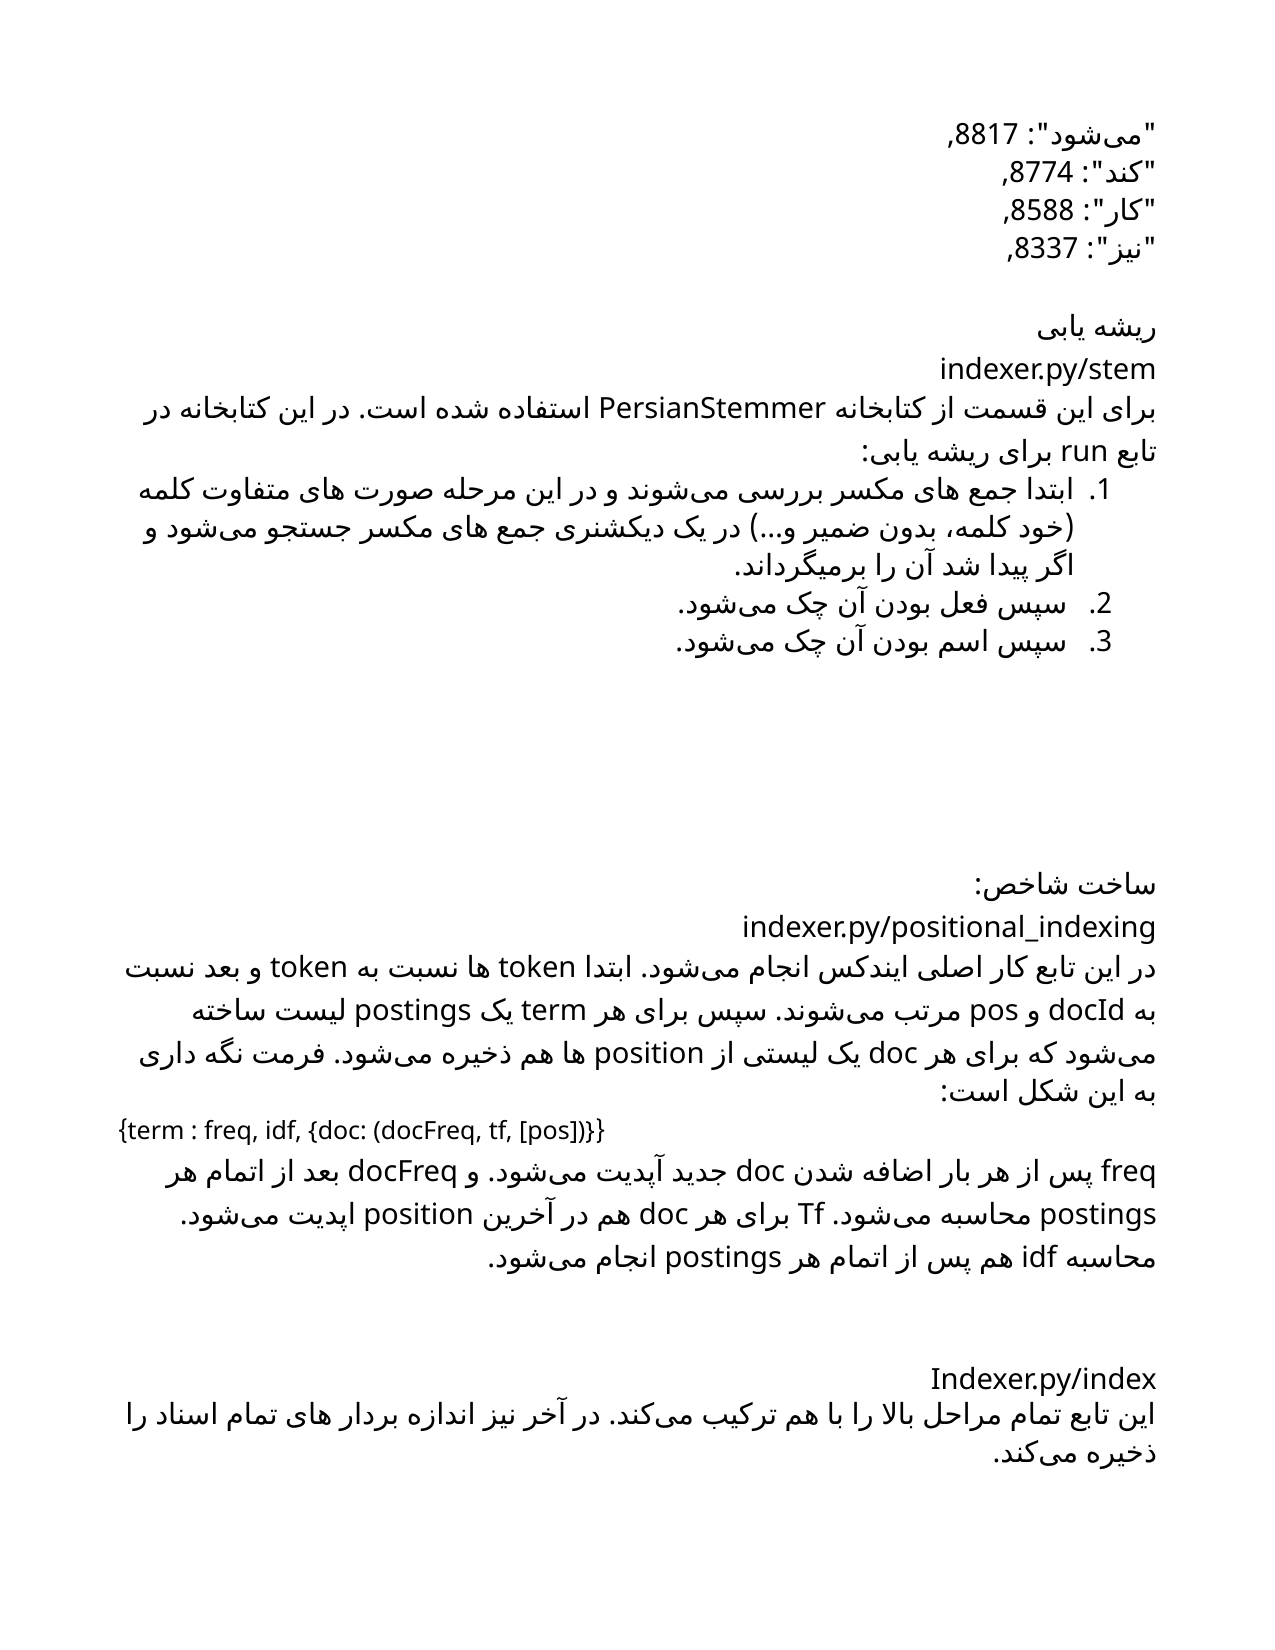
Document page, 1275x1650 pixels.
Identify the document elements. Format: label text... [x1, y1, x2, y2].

text ساخت شاخص: [118, 868, 1157, 906]
list سپس فعل بودن آن چک می‌شود. [118, 588, 1112, 626]
text freq پس از هر بار اضافه شدن doc جدید آپدیت می‌شود. و docFreq بعد از اتمام هر postings محاسبه می‌شود. Tf برای هر doc هم در آخرین position اپدیت می‌شود. [118, 1150, 1157, 1236]
text Indexer.py/index [118, 1358, 1157, 1398]
text {term : freq, idf, {doc: (docFreq, tf, [pos])}} [118, 1113, 1157, 1150]
list سپس اسم بودن آن چک می‌شود. [118, 626, 1112, 664]
text "کار": 8588, [118, 194, 1157, 232]
text "می‌شود": 8817, [118, 118, 1157, 156]
text "نیز": 8337, [118, 232, 1157, 270]
text در این تابع کار اصلی ایندکس انجام می‌شود. ابتدا token ها نسبت به token و بعد نسبت به docId و pos مرتب می‌شوند. سپس برای هر term یک postings لیست ساخته می‌شود که برای هر doc یک لیستی از position ها هم ذخیره می‌شود. فرمت نگه داری به این شکل است: [118, 946, 1157, 1113]
text محاسبه idf هم پس از اتمام هر postings انجام می‌شود. [118, 1236, 1157, 1279]
text برای این قسمت از کتابخانه PersianStemmer استفاده شده است. در این کتابخانه در تابع run برای ریشه یابی: [118, 388, 1157, 474]
text ریشه یابی [118, 310, 1157, 348]
text indexer.py/stem [118, 348, 1157, 388]
text "کند": 8774, [118, 156, 1157, 194]
list ابتدا جمع های مکسر بررسی می‌شوند و در این مرحله صورت های متفاوت کلمه (خود کلمه، بدون ضمیر و…) در یک دیکشنری جمع های مکسر جستجو می‌شود و اگر پیدا شد آن را برمیگرداند. [118, 474, 1112, 588]
text indexer.py/positional_indexing [118, 906, 1157, 946]
text این تابع تمام مراحل بالا را با هم ترکیب می‌کند. در آخر نیز اندازه بردار های تمام اسناد را ذخیره می‌کند. [118, 1398, 1157, 1474]
